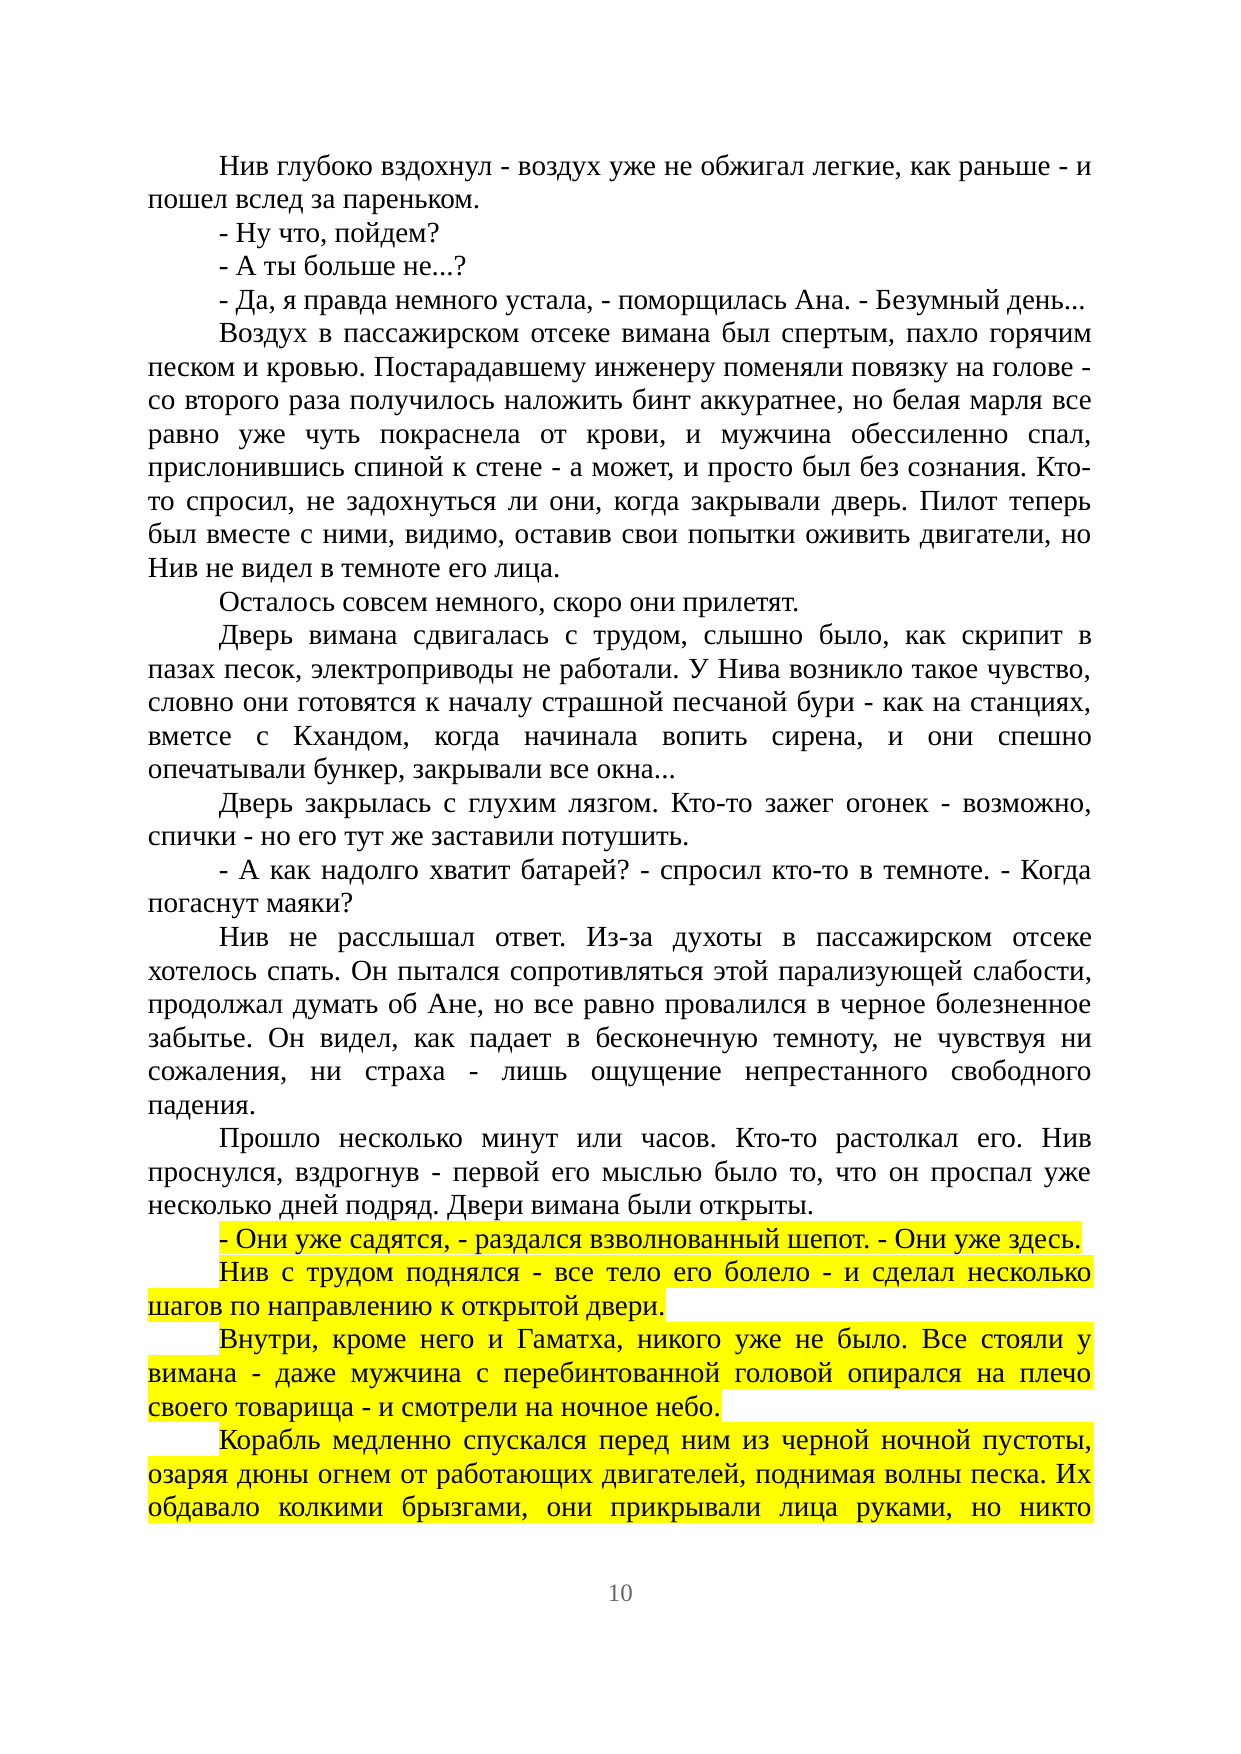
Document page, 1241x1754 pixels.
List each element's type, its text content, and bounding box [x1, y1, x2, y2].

text Внутри, кроме него и Гаматха, никого уже не было. Все стояли у вимана - даже мужчина с перебинтованной головой опирался на плечо своего товарища - и смотрели на ночное небо. [148, 1322, 1093, 1422]
text Прошло несколько минут или часов. Кто-то растолкал его. Нив проснулся, вздрогнув - первой его мыслью было то, что он проспал уже несколько дней подряд. Двери вимана были открыты. [148, 1120, 1093, 1221]
text Воздух в пассажирском отсеке вимана был спертым, пахло горячим песком и кровью. Постарадавшему инженеру поменяли повязку на голове - со второго раза получилось наложить бинт аккуратнее, но белая марля все равно уже чуть покраснела от крови, и мужчина обессиленно спал, прислонившись спиной к стене - а может, и просто был без сознания. Кто-то спросил, не задохнуться ли они, когда закрывали дверь. Пилот теперь был вместе с ними, видимо, оставив свои попытки оживить двигатели, но Нив не видел в темноте его лица. [148, 315, 1093, 584]
text Осталось совсем немного, скоро они прилетят. [148, 584, 1093, 617]
text Нив с трудом поднялся - все тело его болело - и сделал несколько шагов по направлению к открытой двери. [148, 1254, 1093, 1322]
text - Ну что, пойдем? [148, 215, 1093, 248]
text Нив глубоко вздохнул - воздух уже не обжигал легкие, как раньше - и пошел вслед за пареньком. [148, 148, 1093, 215]
text - Они уже садятся, - раздался взволнованный шепот. - Они уже здесь. [148, 1221, 1093, 1254]
text Нив не расслышал ответ. Из-за духоты в пассажирском отсеке хотелось спать. Он пытался сопротивляться этой парализующей слабости, продолжал думать об Ане, но все равно провалился в черное болезненное забытье. Он видел, как падает в бесконечную темноту, не чувствуя ни сожаления, ни страха - лишь ощущение непрестанного свободного падения. [148, 919, 1093, 1120]
text - А как надолго хватит батарей? - спросил кто-то в темноте. - Когда погаснут маяки? [148, 852, 1093, 919]
text - А ты больше не...? [148, 248, 1093, 282]
text Дверь закрылась с глухим лязгом. Кто-то зажег огонек - возможно, спички - но его тут же заставили потушить. [148, 785, 1093, 852]
text Дверь вимана сдвигалась с трудом, слышно было, как скрипит в пазах песок, электроприводы не работали. У Нива возникло такое чувство, словно они готовятся к началу страшной песчаной бури - как на станциях, вметсе с Кхандом, когда начинала вопить сирена, и они спешно опечатывали бункер, закрывали все окна... [148, 617, 1093, 785]
text Корабль медленно спускался перед ним из черной ночной пустоты, озаряя дюны огнем от работающих двигателей, поднимая волны песка. Их обдавало колкими брызгами, они прикрывали лица руками, но никто [148, 1422, 1093, 1523]
text - Да, я правда немного устала, - поморщилась Ана. - Безумный день... [148, 282, 1093, 315]
